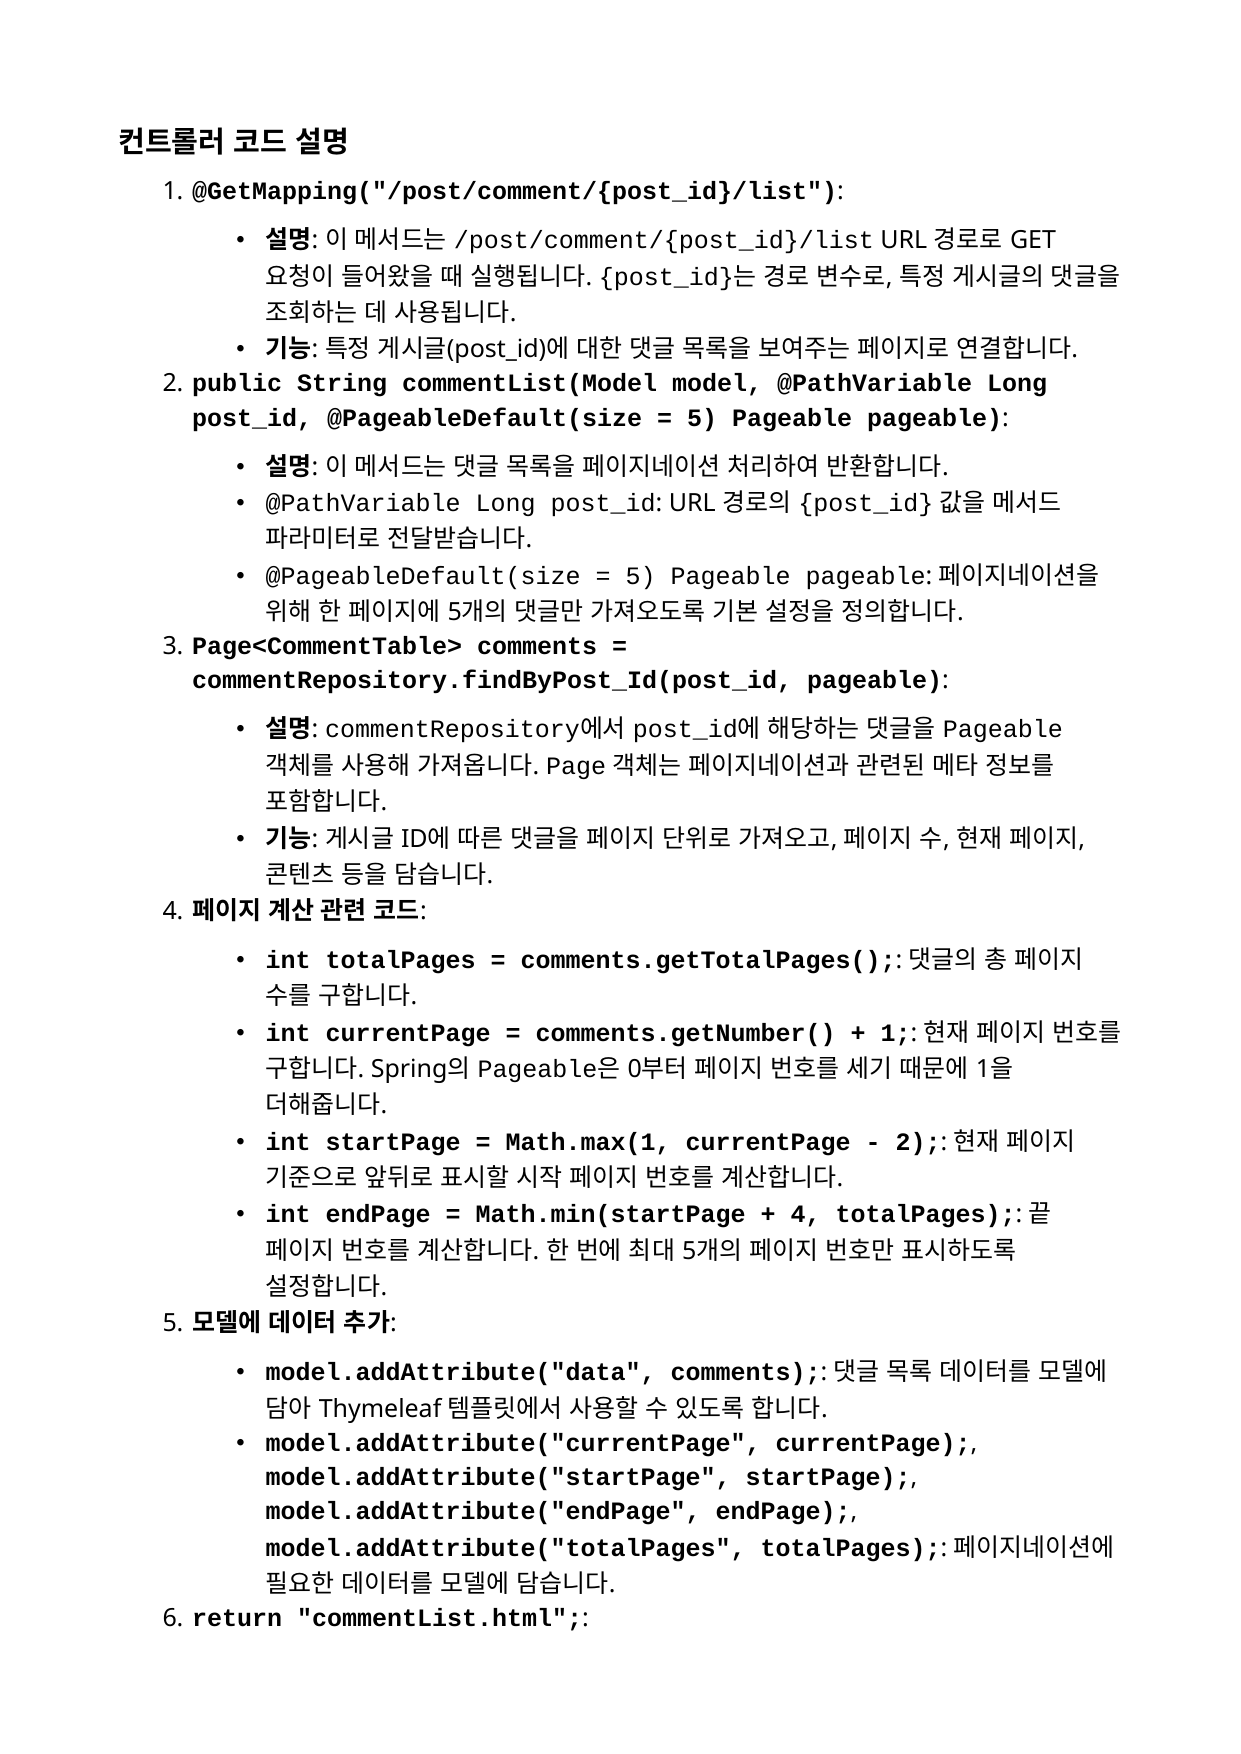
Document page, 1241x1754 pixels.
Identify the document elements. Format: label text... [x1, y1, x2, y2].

list @PathVariable Long post_id: URL 경로의 {post_id} 값을 메서드 파라미터로 전달받습니다. [236, 482, 1122, 555]
list Page<CommentTable> comments = commentRepository.findByPost_Id(post_id, pageable): [162, 628, 1122, 696]
list 설명: 이 메서드는 댓글 목록을 페이지네이션 처리하여 반환합니다. [236, 446, 1122, 482]
list public String commentList(Model model, @PathVariable Long post_id, @PageableDefault(size = 5) Pageable pageable): [162, 365, 1122, 434]
list model.addAttribute("data", comments);: 댓글 목록 데이터를 모델에 담아 Thymeleaf 템플릿에서 사용할 수 있도록 합니다. [236, 1352, 1122, 1424]
list 모델에 데이터 추가: [162, 1303, 1122, 1339]
list @PageableDefault(size = 5) Pageable pageable: 페이지네이션을 위해 한 페이지에 5개의 댓글만 가져오도록 기본 설정을 정의합니다. [236, 555, 1122, 628]
list @GetMapping("/post/comment/{post_id}/list"): [162, 173, 1122, 207]
list 설명: 이 메서드는 /post/comment/{post_id}/list URL 경로로 GET 요청이 들어왔을 때 실행됩니다. {post_id}는 경로 변수로, 특정 게시글의 댓글을 조회하는 데 사용됩니다. [236, 220, 1122, 329]
list int startPage = Math.max(1, currentPage - 2);: 현재 페이지 기준으로 앞뒤로 표시할 시작 페이지 번호를 계산합니다. [236, 1121, 1122, 1194]
subtitle 컨트롤러 코드 설명 [118, 118, 1122, 160]
list int totalPages = comments.getTotalPages();: 댓글의 총 페이지 수를 구합니다. [236, 939, 1122, 1012]
list model.addAttribute("currentPage", currentPage);, model.addAttribute("startPage", startPage);, model.addAttribute("endPage", endPage);, model.addAttribute("totalPages", totalPages);: 페이지네이션에 필요한 데이터를 모델에 담습니다. [236, 1424, 1122, 1600]
list return "commentList.html";: [162, 1600, 1122, 1634]
list int currentPage = comments.getNumber() + 1;: 현재 페이지 번호를 구합니다. Spring의 Pageable은 0부터 페이지 번호를 세기 때문에 1을 더해줍니다. [236, 1012, 1122, 1121]
list 기능: 게시글 ID에 따른 댓글을 페이지 단위로 가져오고, 페이지 수, 현재 페이지, 콘텐츠 등을 담습니다. [236, 818, 1122, 891]
list 설명: commentRepository에서 post_id에 해당하는 댓글을 Pageable 객체를 사용해 가져옵니다. Page 객체는 페이지네이션과 관련된 메타 정보를 포함합니다. [236, 709, 1122, 818]
list int endPage = Math.min(startPage + 4, totalPages);: 끝 페이지 번호를 계산합니다. 한 번에 최대 5개의 페이지 번호만 표시하도록 설정합니다. [236, 1194, 1122, 1303]
list 페이지 계산 관련 코드: [162, 891, 1122, 927]
list 기능: 특정 게시글(post_id)에 대한 댓글 목록을 보여주는 페이지로 연결합니다. [236, 329, 1122, 365]
